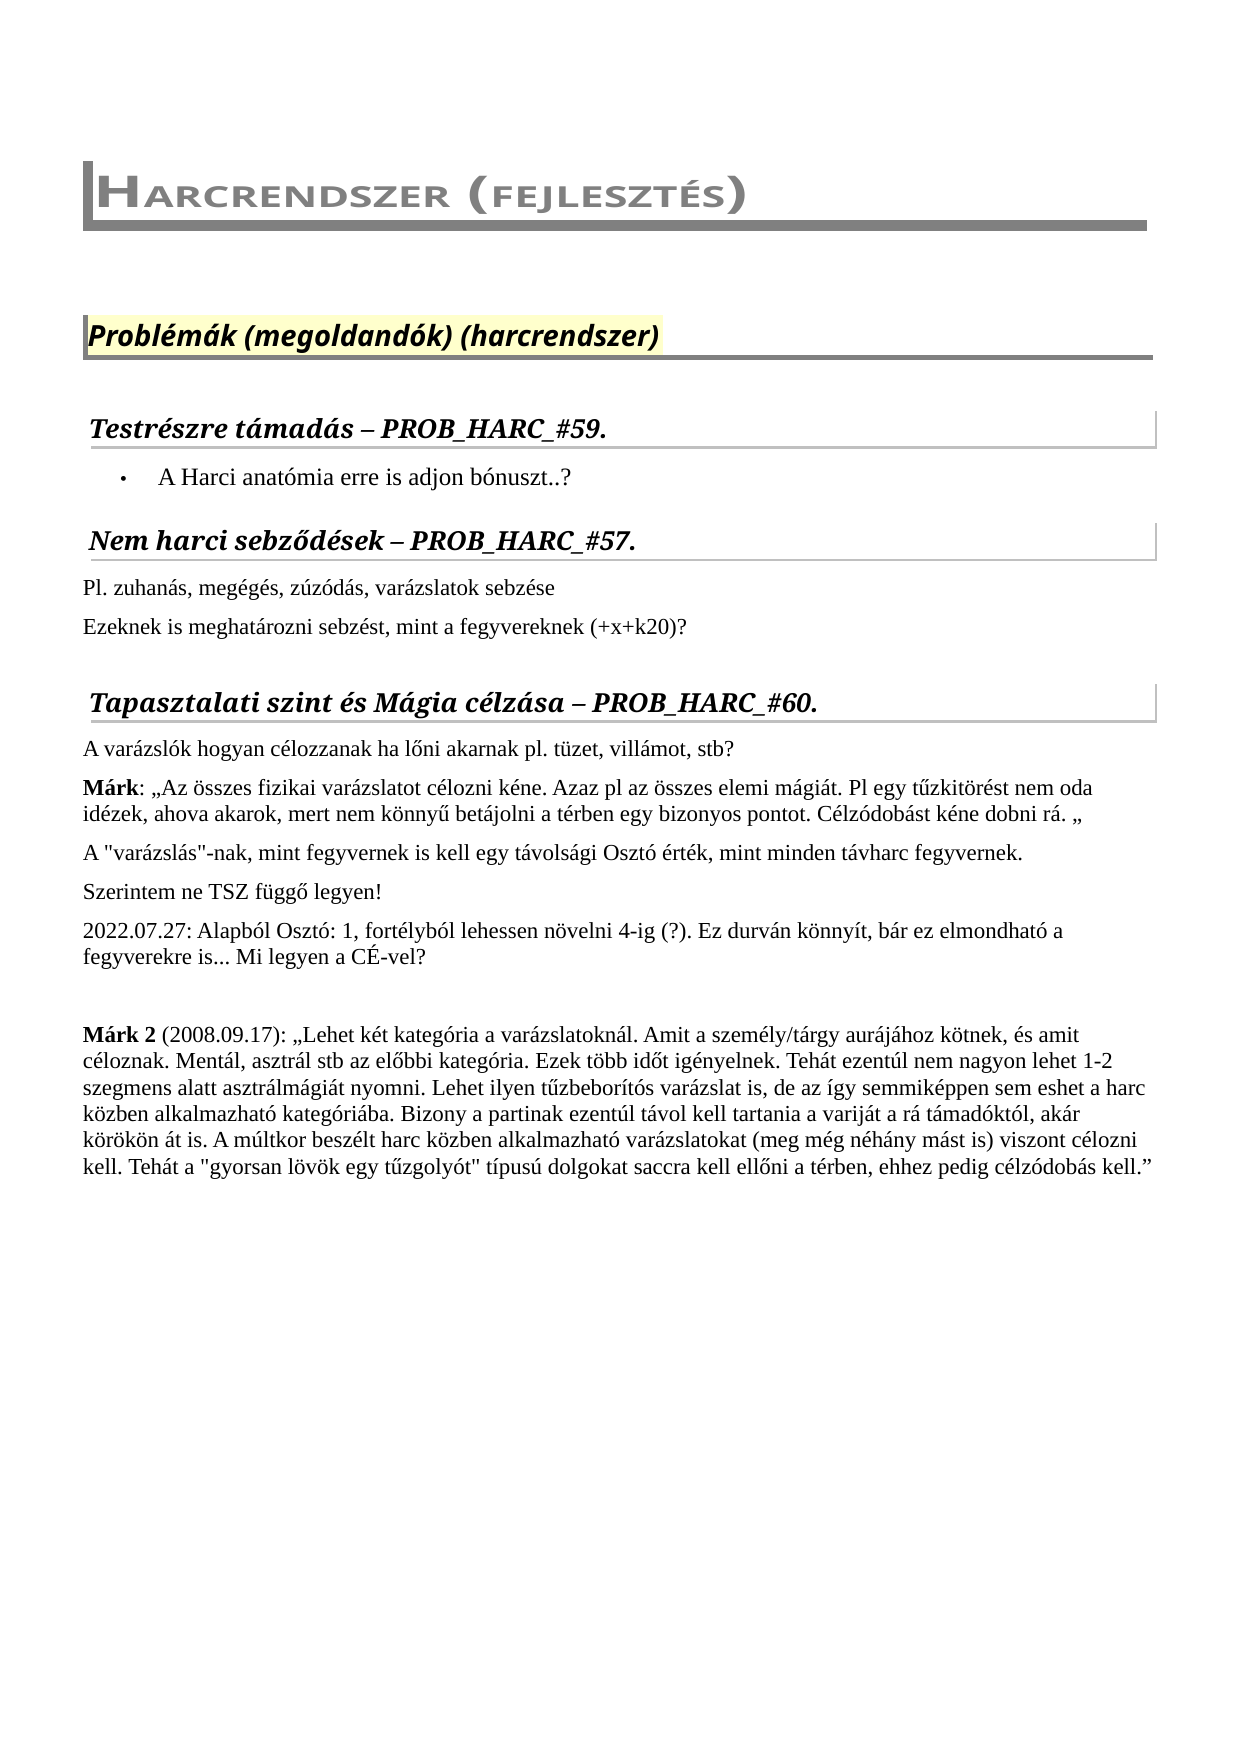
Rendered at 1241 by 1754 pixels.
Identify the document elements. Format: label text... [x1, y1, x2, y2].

subtitle Testrészre támadás – PROB_HARC_#59. [89, 411, 1154, 446]
text Pl. zuhanás, megégés, zúzódás, varázslatok sebzése [83, 574, 1157, 600]
text A varázslók hogyan célozzanak ha lőni akarnak pl. tüzet, villámot, stb? [83, 735, 1157, 761]
list A Harci anatómia erre is adjon bónuszt..? [120, 462, 1157, 490]
text Ezeknek is meghatározni sebzést, mint a fegyvereknek (+x+k20)? [83, 613, 1157, 639]
text Márk 2 (2008.09.17): „Lehet két kategória a varázslatoknál. Amit a személy/tárgy aurájához kötnek, és amit céloznak. Mentál, asztrál stb az előbbi kategória. Ezek több időt igényelnek. Tehát ezentúl nem nagyon lehet 1-2 szegmens alatt asztrálmágiát nyomni. Lehet ilyen tűzbeborítós varázslat is, de az így semmiképpen sem eshet a harc közben alkalmazható kategóriába. Bizony a partinak ezentúl távol kell tartania a variját a rá támadóktól, akár körökön át is. A múltkor beszélt harc közben alkalmazható varázslatokat (meg még néhány mást is) viszont célozni kell. Tehát a "gyorsan lövök egy tűzgolyót" típusú dolgokat saccra kell ellőni a térben, ehhez pedig célzódobás kell.” [83, 1021, 1157, 1179]
text Márk: „Az összes fizikai varázslatot célozni kéne. Azaz pl az összes elemi mágiát. Pl egy tűzkitörést nem oda idézek, ahova akarok, mert nem könnyű betájolni a térben egy bizonyos pontot. Célzódobást kéne dobni rá. „ [83, 774, 1157, 827]
text 2022.07.27: Alapból Osztó: 1, fortélyból lehessen növelni 4-ig (?). Ez durván könnyít, bár ez elmondható a fegyverekre is... Mi legyen a CÉ-vel? [83, 917, 1157, 969]
subtitle Tapasztalati szint és Mágia célzása – PROB_HARC_#60. [89, 684, 1154, 720]
subtitle Nem harci sebződések – PROB_HARC_#57. [89, 523, 1154, 558]
subtitle Problémák (megoldandók) (harcrendszer) [88, 315, 1157, 355]
text A "varázslás"-nak, mint fegyvernek is kell egy távolsági Osztó érték, mint minden távharc fegyvernek. [83, 839, 1157, 866]
text Szerintem ne TSZ függő legyen! [83, 878, 1157, 904]
subtitle Harcrendszer (fejlesztés) [93, 161, 1157, 220]
